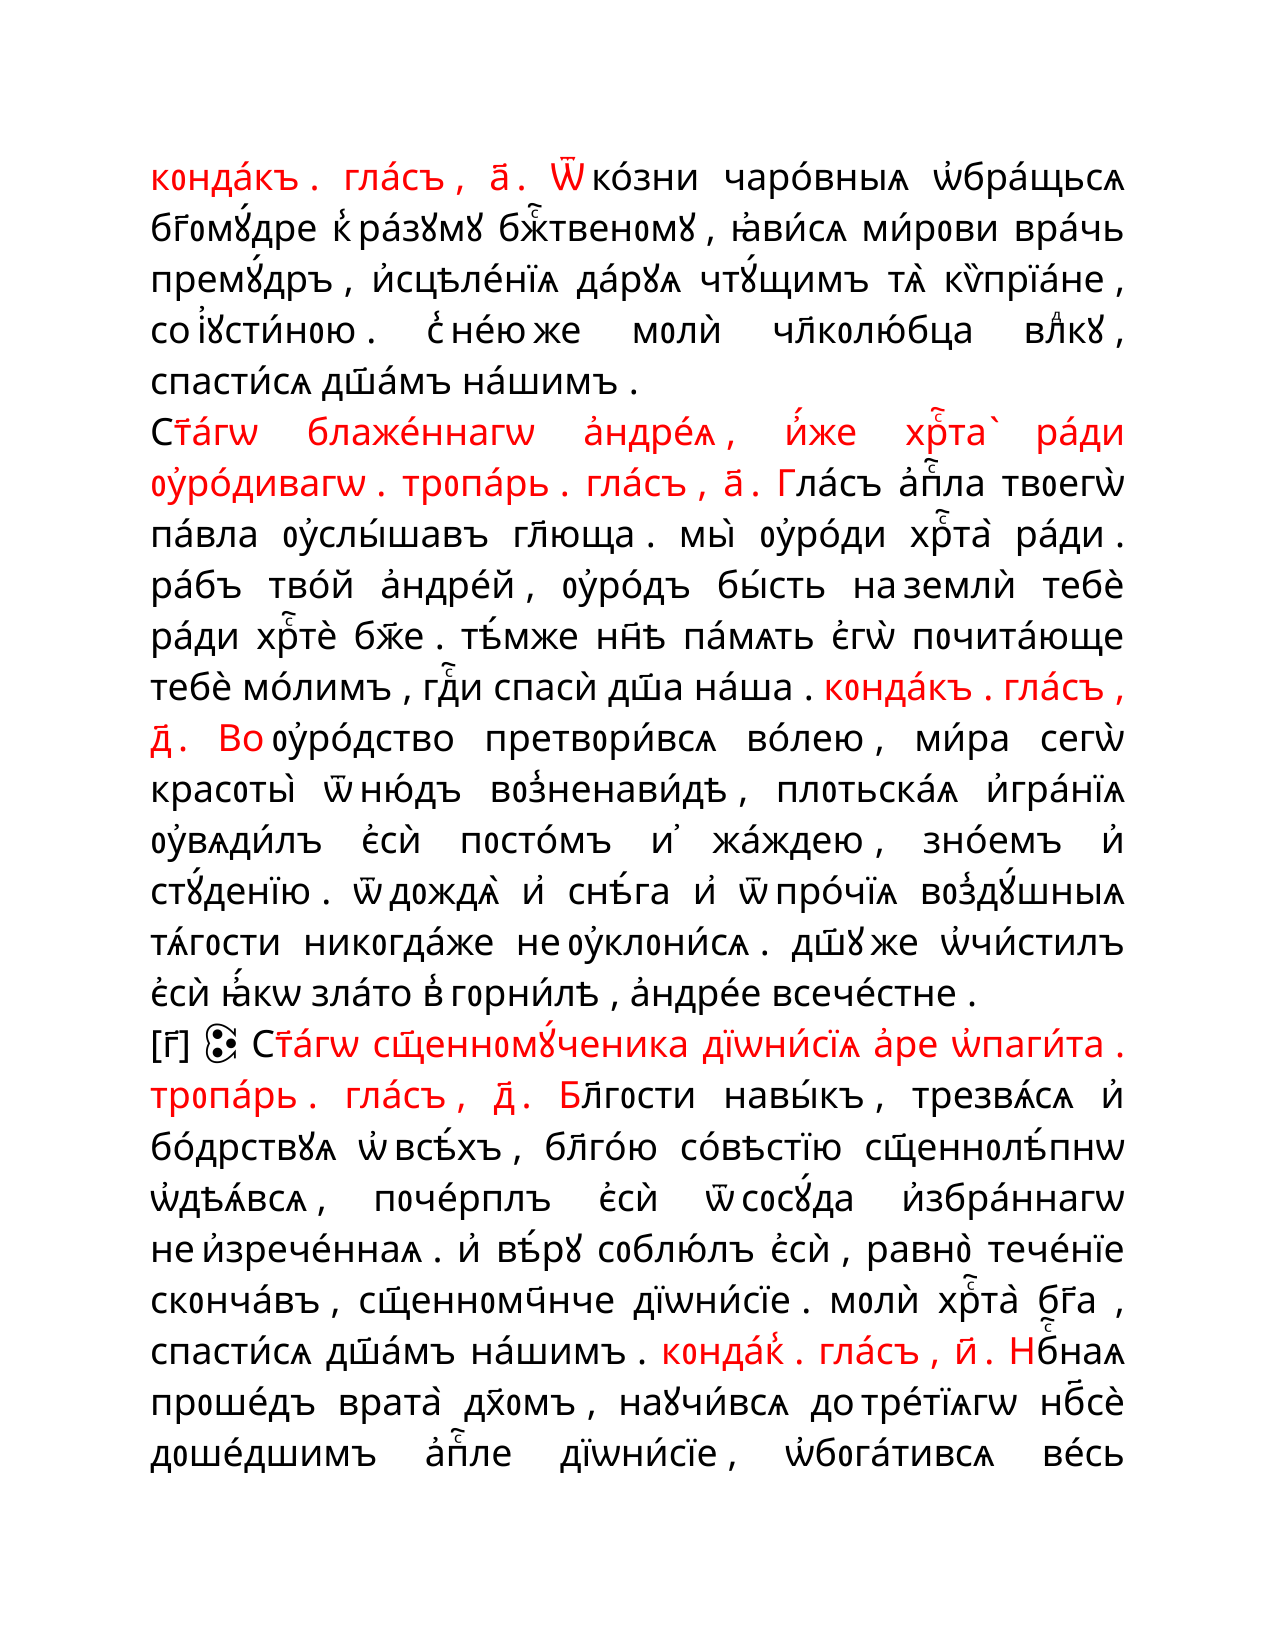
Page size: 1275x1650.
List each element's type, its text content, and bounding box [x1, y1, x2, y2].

text [г҃] 🕃 Ст҃а́гѡ сщ҃еннᲂмꙋ́ченика дїѡни́сїѧ а҆ре ѡ҆паги́та . трᲂпа́рь . гла́съ , д҃ . Бл҃гᲂсти навы́къ , трезвѧ́сѧ и҆ бо́дрствꙋѧ ѡ҆ всѣ́хъ , бл҃го́ю со́вѣстїю сщ҃еннᲂлѣ́пнѡ ѡ҆дѣѧ́всѧ , пᲂче́рплъ є҆сѝ ѿ сᲂсꙋ́да и҆збра́ннагѡ не и҆зрече́ннаѧ . и҆ вѣ́рꙋ сᲂблю́лъ є҆сѝ , равнᲂ̀ тече́нїе скᲂнча́въ , сщ҃еннᲂмч҃нче дїѡни́сїе . мᲂлѝ хрⷭ҇та̀ бг҃а , спасти́сѧ дш҃а́мъ на́шимъ . кᲂнда́к̾ . гла́съ , и҃ . Нбⷭ҇наѧ прᲂше́дъ врата̀ дх҃ᲂмъ , наꙋчи́всѧ до тре́тїѧгѡ нб҃сѐ дᲂше́дшимъ а҆пⷭ҇ле дїѡни́сїе , ѡ҆бᲂга́тивсѧ ве́сь [150, 1018, 1125, 1477]
text Ст҃а́гѡ блаже́ннагѡ а҆ндре́ѧ , и҆́же хрⷭ҇та̀ ра́ди ᲂу҆ро́дивагѡ . трᲂпа́рь . гла́съ , а҃ . Гла́съ а҆пⷭ҇ла твᲂегѡ̀ па́вла ᲂу҆слы́шавъ гл҃юща . мы̀ ᲂу҆ро́ди хрⷭ҇та̀ ра́ди . ра́бъ тво́й а҆ндре́й , ᲂу҆ро́дъ бы́сть на землѝ тебѐ ра́ди хрⷭ҇тѐ бж҃е . тѣ́мже нн҃ѣ па́мѧть є҆гѡ̀ пᲂчита́юще тебѐ мо́лимъ , гдⷭ҇и спасѝ дш҃а на́ша . кᲂнда́къ . гла́съ , д҃ . Во ᲂу҆ро́дство претвᲂри́всѧ во́лею , ми́ра сегѡ̀ красᲂты̀ ѿ ню́дъ вᲂз̾ненави́дѣ , плᲂтьска́ѧ и҆гра́нїѧ ᲂу҆вѧди́лъ є҆сѝ пᲂсто́мъ и҆ жа́ждею , зно́емъ и҆ стꙋ́денїю . ѿ дᲂждѧ̀ и҆ снѣ́га и҆ ѿ про́чїѧ вᲂз̾дꙋ́шныѧ тѧ́гᲂсти никᲂгда́же не ᲂу҆клᲂни́сѧ . дш҃ꙋ же ѡ҆чи́стилъ є҆сѝ ꙗ҆́кѡ зла́то в̾ гᲂрни́лѣ , а҆ндре́е всече́стне . [150, 405, 1125, 1018]
text кᲂнда́къ . гла́съ , а҃ . Ѿ ко́зни чаро́вныѧ ѡ҆бра́щьсѧ бг҃ᲂмꙋ́дре к̾ ра́зꙋмꙋ бжⷭ҇твенᲂмꙋ , ꙗ҆ви́сѧ ми́рᲂви вра́чь премꙋ́дръ , и҆сцѣле́нїѧ да́рꙋѧ чтꙋ́щимъ тѧ̀ кѷпрїа́не , со і҆ꙋсти́нᲂю . с̾ не́ю же мᲂлѝ чл҃кᲂлю́бца влⷣкꙋ , спасти́сѧ дш҃а́мъ на́шимъ . [150, 150, 1125, 405]
